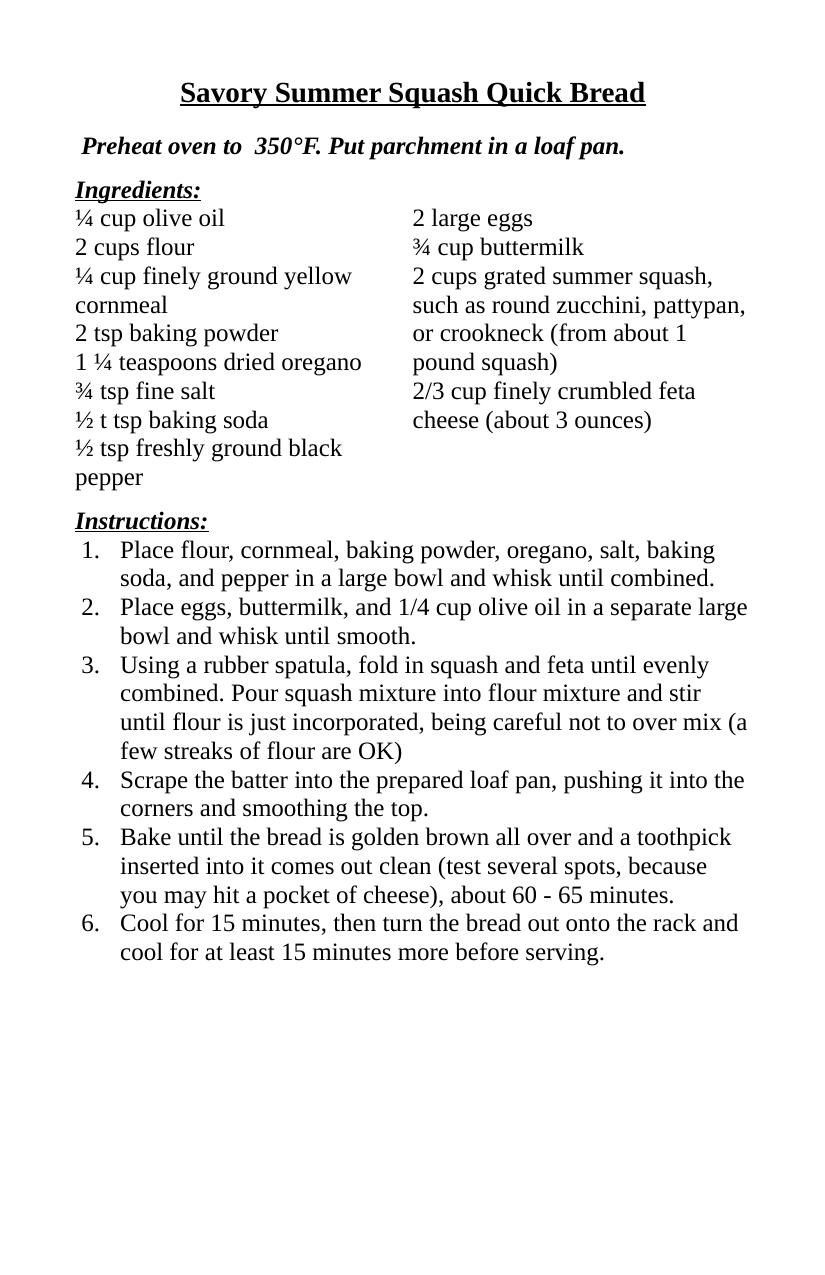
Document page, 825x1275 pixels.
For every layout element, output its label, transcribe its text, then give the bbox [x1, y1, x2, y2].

text 2 large eggs [412, 203, 750, 232]
text ½ tsp freshly ground black pepper [75, 433, 412, 491]
list Place eggs, buttermilk, and 1/4 cup olive oil in a separate large bowl and whisk until smooth. [75, 592, 750, 650]
list Using a rubber spatula, fold in squash and feta until evenly combined. Pour squash mixture into flour mixture and stir until flour is just incorporated, being careful not to over mix (a few streaks of flour are OK) [75, 650, 750, 765]
text 2 tsp baking powder [75, 318, 412, 347]
text ½ t tsp baking soda [75, 405, 412, 433]
list Bake until the bread is golden brown all over and a toothpick inserted into it comes out clean (test several spots, because you may hit a pocket of cheese), about 60 - 65 minutes. [75, 822, 750, 908]
list Scrape the batter into the prepared loaf pan, pushing it into the corners and smoothing the top. [75, 765, 750, 822]
subtitle Savory Summer Squash Quick Bread [75, 75, 750, 108]
text ¾ cup buttermilk [412, 232, 750, 261]
text ¾ tsp fine salt [75, 376, 412, 405]
text Ingredients: [75, 175, 750, 203]
text 1 ¼ teaspoons dried oregano [75, 347, 412, 376]
text ¼ cup finely ground yellow cornmeal [75, 261, 412, 318]
text 2/3 cup finely crumbled feta cheese (about 3 ounces) [412, 376, 750, 433]
text ¼ cup olive oil [75, 203, 412, 232]
subtitle Preheat oven to 350°F. Put parchment in a loaf pan. [75, 131, 750, 160]
list Cool for 15 minutes, then turn the bread out onto the rack and cool for at least 15 minutes more before serving. [75, 908, 750, 966]
text 2 cups grated summer squash, such as round zucchini, pattypan, or crookneck (from about 1 pound squash) [412, 261, 750, 376]
subtitle Instructions: [75, 506, 750, 535]
text 2 cups flour [75, 232, 412, 261]
list Place flour, cornmeal, baking powder, oregano, salt, baking soda, and pepper in a large bowl and whisk until combined. [75, 535, 750, 592]
